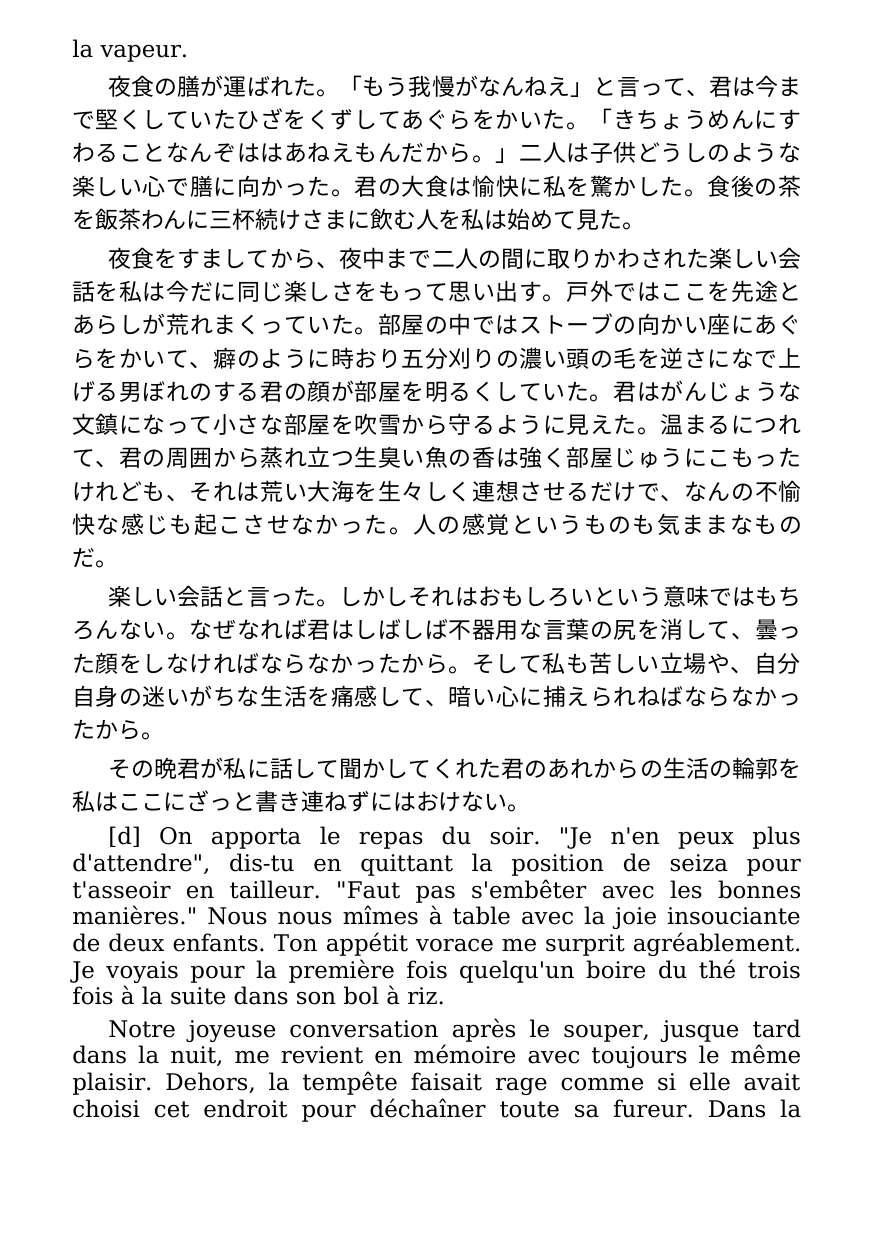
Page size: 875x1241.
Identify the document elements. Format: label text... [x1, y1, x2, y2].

text 夜食の膳が運ばれた。「もう我慢がなんねえ」と言って、君は今まで堅くしていたひざをくずしてあぐらをかいた。「きちょうめんにすわることなんぞははあねえもんだから。」二人は子供どうしのような楽しい心で膳に向かった。君の大食は愉快に私を驚かした。食後の茶を飯茶わんに三杯続けさまに飲む人を私は始めて見た。 [72, 69, 802, 235]
text Notre joyeuse conversation après le souper, jusque tard dans la nuit, me revient en mémoire avec toujours le même plaisir. Dehors, la tempête faisait rage comme si elle avait choisi cet endroit pour déchaîner toute sa fureur. Dans la [72, 1016, 802, 1123]
text 夜食をすましてから、夜中まで二人の間に取りかわされた楽しい会話を私は今だに同じ楽しさをもって思い出す。戸外ではここを先途とあらしが荒れまくっていた。部屋の中ではストーブの向かい座にあぐらをかいて、癖のように時おり五分刈りの濃い頭の毛を逆さになで上げる男ぼれのする君の顔が部屋を明るくしていた。君はがんじょうな文鎮になって小さな部屋を吹雪から守るように見えた。温まるにつれて、君の周囲から蒸れ立つ生臭い魚の香は強く部屋じゅうにこもったけれども、それは荒い大海を生々しく連想させるだけで、なんの不愉快な感じも起こさせなかった。人の感覚というものも気ままなものだ。 [72, 241, 802, 573]
text 楽しい会話と言った。しかしそれはおもしろいという意味ではもちろんない。なぜなれば君はしばしば不器用な言葉の尻を消して、曇った顔をしなければならなかったから。そして私も苦しい立場や、自分自身の迷いがちな生活を痛感して、暗い心に捕えられねばならなかったから。 [72, 579, 802, 745]
text la vapeur. [72, 36, 802, 63]
text その晩君が私に話して聞かしてくれた君のあれからの生活の輪郭を私はここにざっと書き連ねずにはおけない。 [72, 751, 802, 817]
text [d] On apporta le repas du soir. "Je n'en peux plus d'attendre", dis-tu en quittant la position de seiza pour t'asseoir en tailleur. "Faut pas s'embêter avec les bonnes manières." Nous nous mîmes à table avec la joie insouciante de deux enfants. Ton appétit vorace me surprit agréablement. Je voyais pour la première fois quelqu'un boire du thé trois fois à la suite dans son bol à riz. [72, 823, 802, 1010]
